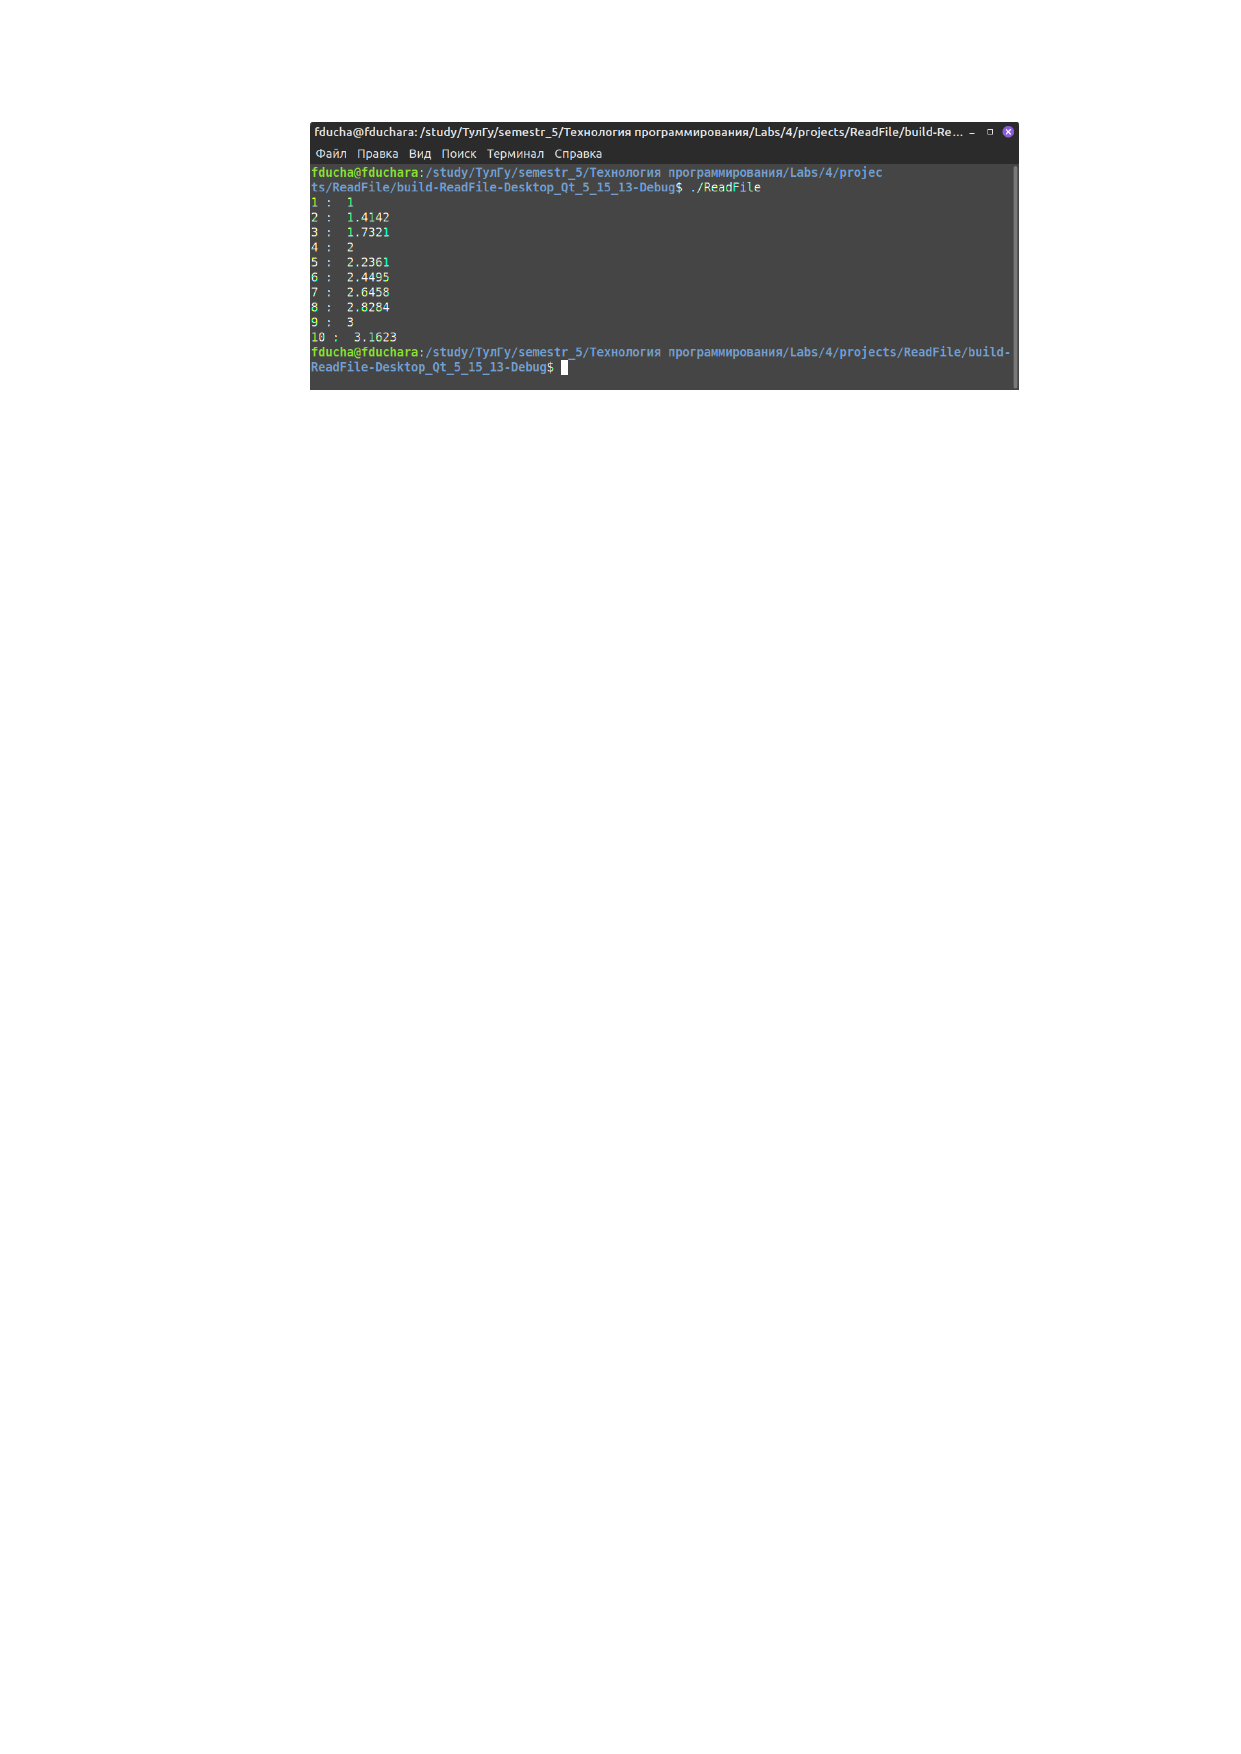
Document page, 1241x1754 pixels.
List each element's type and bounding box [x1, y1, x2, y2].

picture [310, 122, 1019, 390]
